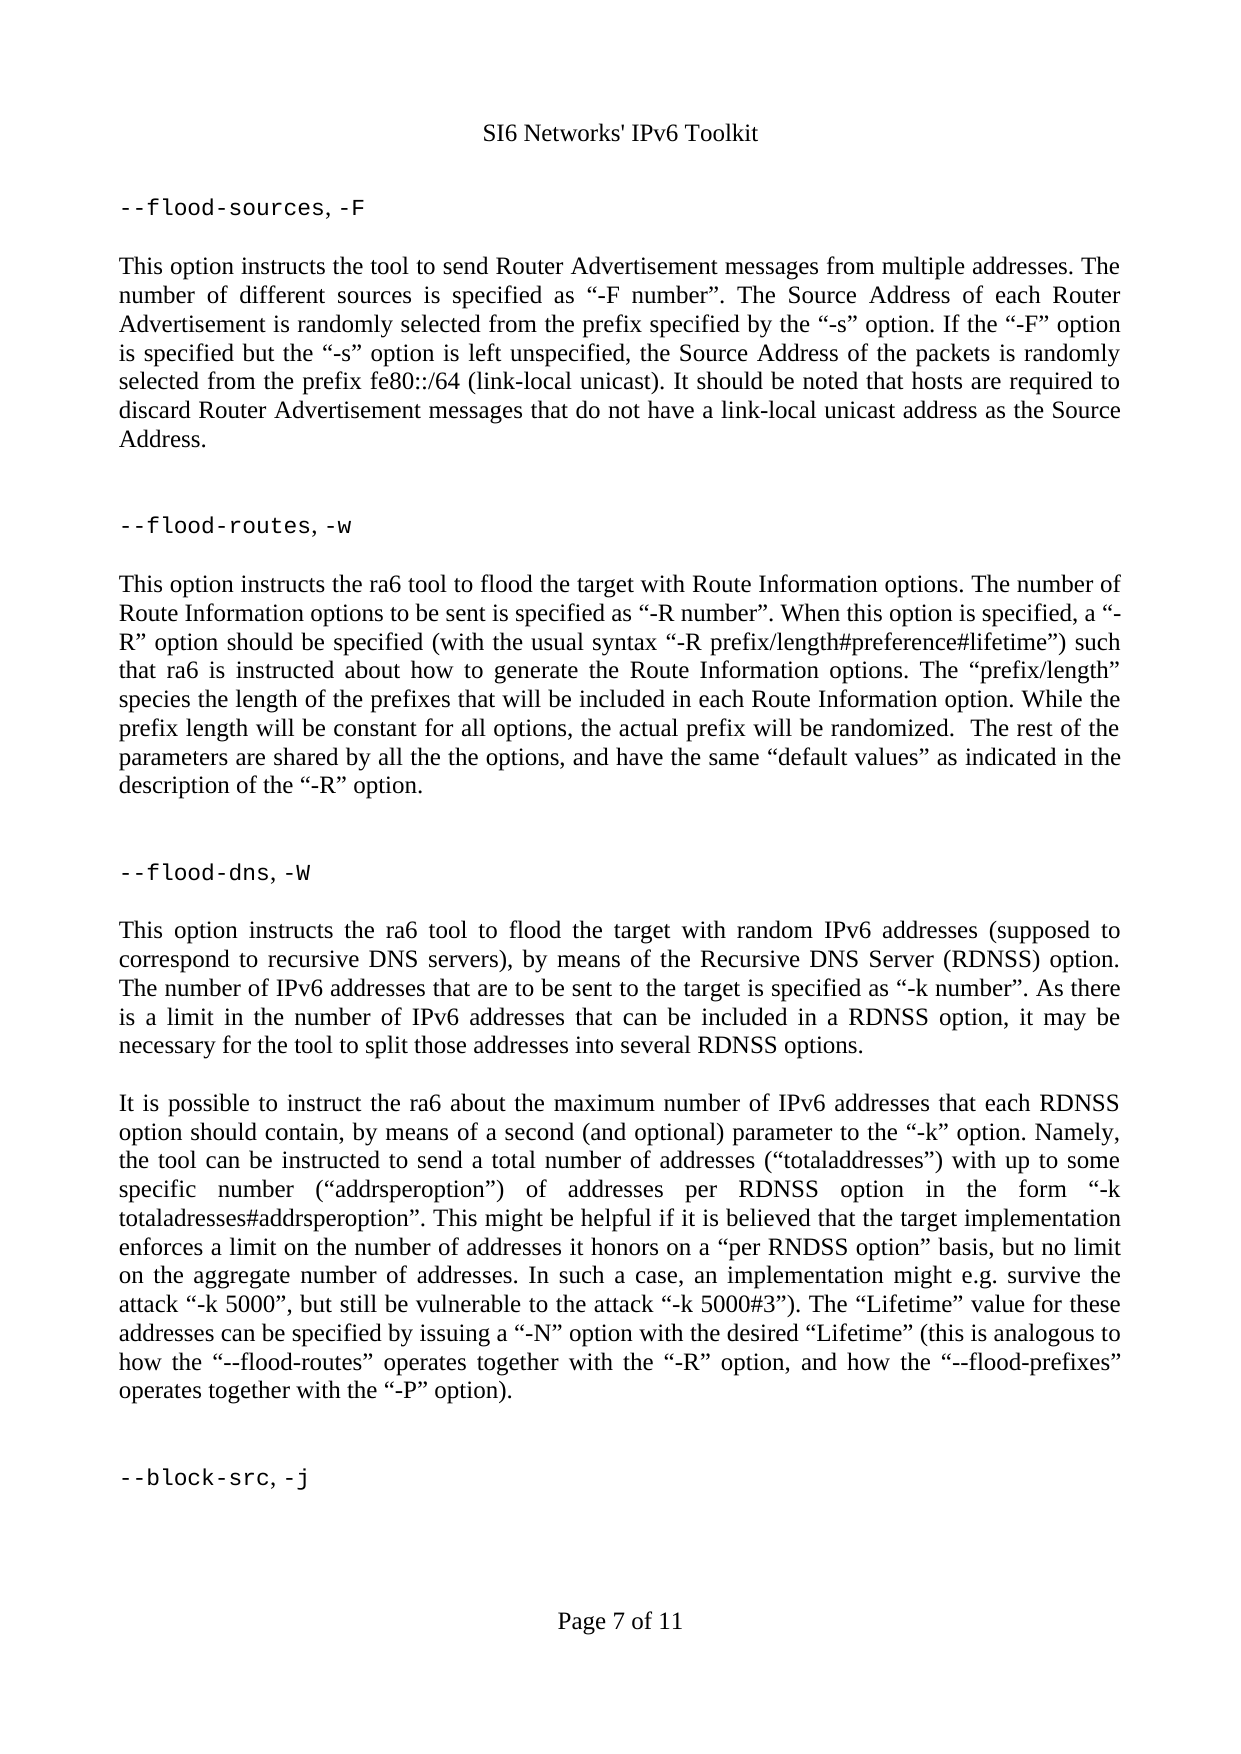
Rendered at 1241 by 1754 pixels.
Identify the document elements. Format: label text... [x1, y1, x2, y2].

text This option instructs the ra6 tool to flood the target with Route Information options. The number of Route Information options to be sent is specified as “-R number”. When this option is specified, a “-R” option should be specified (with the usual syntax “-R prefix/length#preference#lifetime”) such that ra6 is instructed about how to generate the Route Information options. The “prefix/length” species the length of the prefixes that will be included in each Route Information option. While the prefix length will be constant for all options, the actual prefix will be randomized. The rest of the parameters are shared by all the the options, and have the same “default values” as indicated in the description of the “-R” option. [118, 569, 1122, 799]
text --flood-dns, -W [118, 857, 1122, 887]
text --flood-routes, -w [118, 510, 1122, 540]
text This option instructs the tool to send Router Advertisement messages from multiple addresses. The number of different sources is specified as “-F number”. The Source Address of each Router Advertisement is randomly selected from the prefix specified by the “-s” option. If the “-F” option is specified but the “-s” option is left unspecified, the Source Address of the packets is randomly selected from the prefix fe80::/64 (link-local unicast). It should be noted that hosts are required to discard Router Advertisement messages that do not have a link-local unicast address as the Source Address. [118, 251, 1122, 453]
text --flood-sources, -F [118, 192, 1122, 223]
text --block-src, -j [118, 1462, 1122, 1492]
text It is possible to instruct the ra6 about the maximum number of IPv6 addresses that each RDNSS option should contain, by means of a second (and optional) parameter to the “-k” option. Namely, the tool can be instructed to send a total number of addresses (“totaladdresses”) with up to some specific number (“addrsperoption”) of addresses per RDNSS option in the form “-k totaladresses#addrsperoption”. This might be helpful if it is believed that the target implementation enforces a limit on the number of addresses it honors on a “per RNDSS option” basis, but no limit on the aggregate number of addresses. In such a case, an implementation might e.g. survive the attack “-k 5000”, but still be vulnerable to the attack “-k 5000#3”). The “Lifetime” value for these addresses can be specified by issuing a “-N” option with the desired “Lifetime” (this is analogous to how the “--flood-routes” operates together with the “-R” option, and how the “--flood-prefixes” operates together with the “-P” option). [118, 1088, 1122, 1404]
text This option instructs the ra6 tool to flood the target with random IPv6 addresses (supposed to correspond to recursive DNS servers), by means of the Recursive DNS Server (RDNSS) option. The number of IPv6 addresses that are to be sent to the target is specified as “-k number”. As there is a limit in the number of IPv6 addresses that can be included in a RDNSS option, it may be necessary for the tool to split those addresses into several RDNSS options. [118, 916, 1122, 1059]
